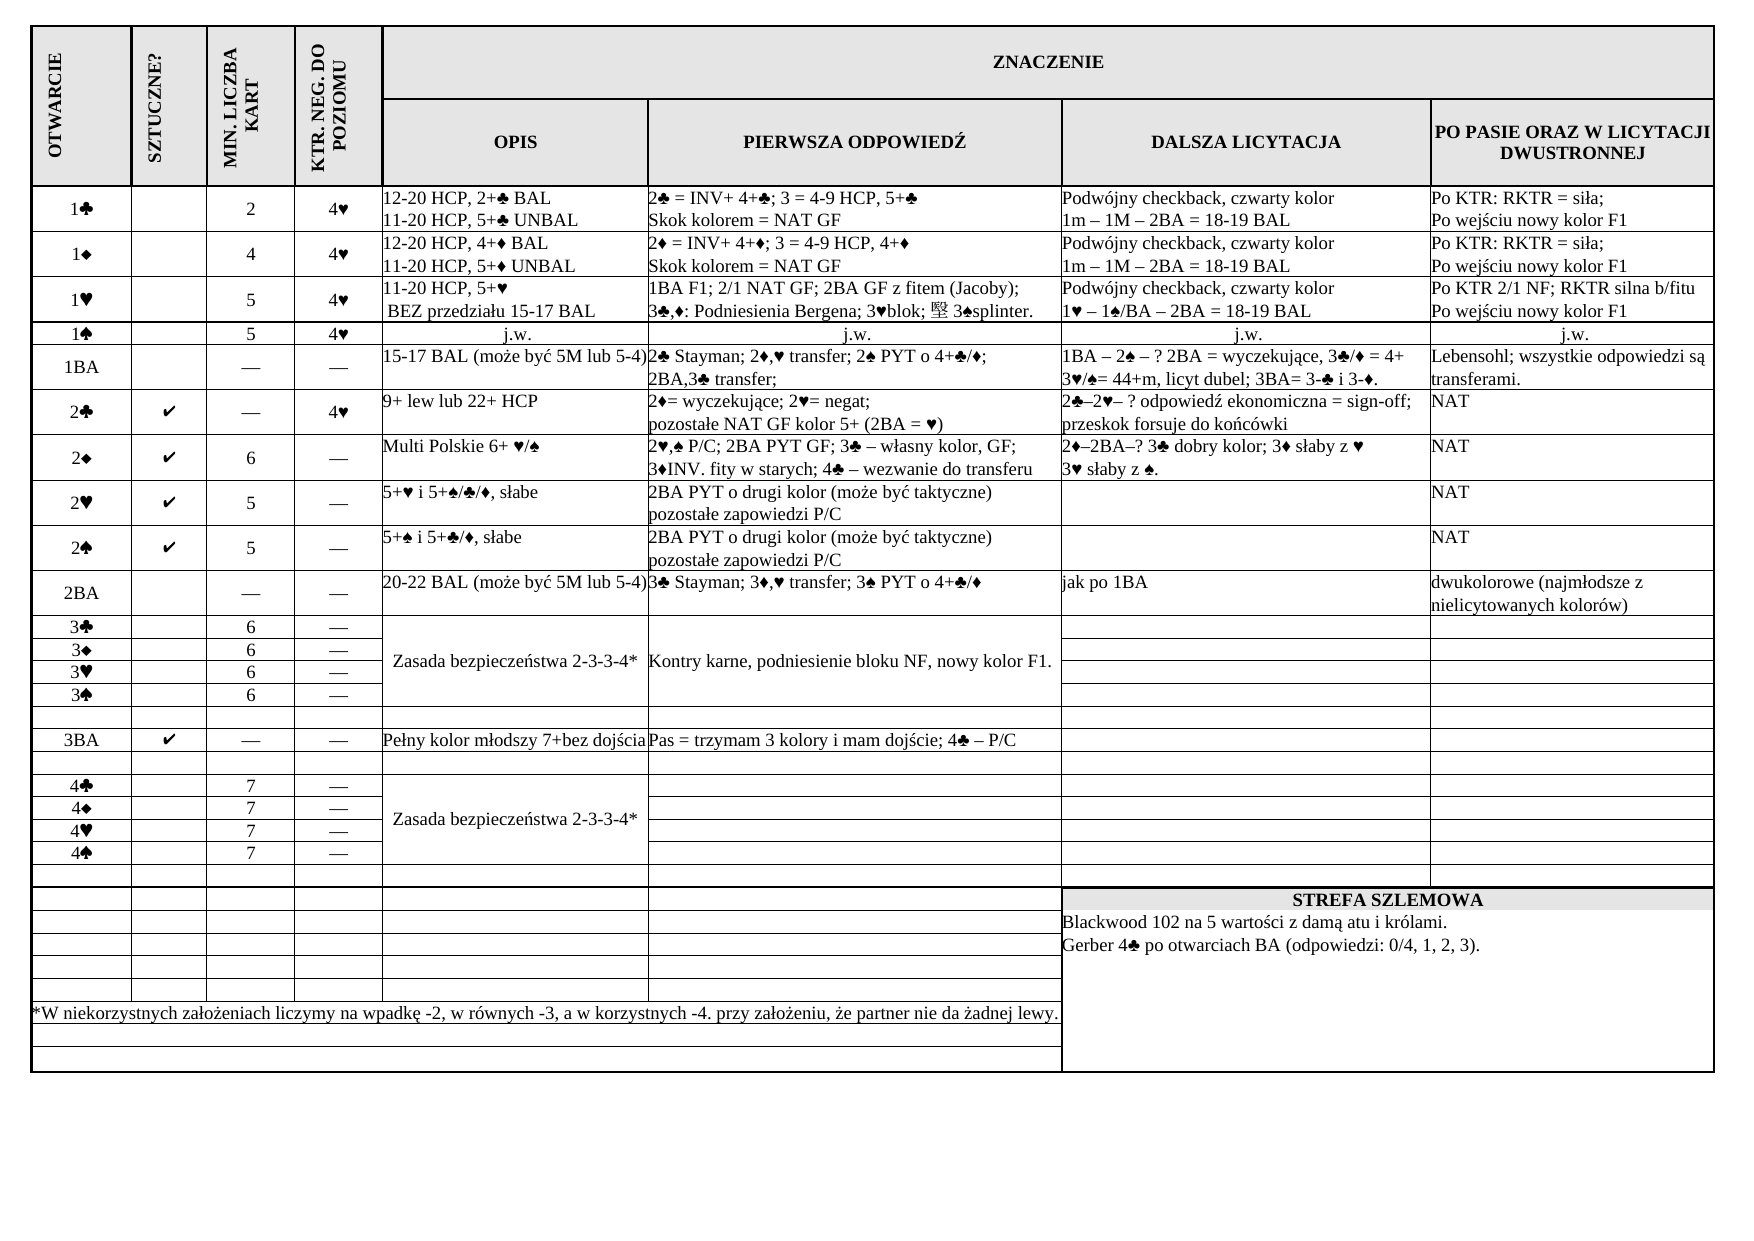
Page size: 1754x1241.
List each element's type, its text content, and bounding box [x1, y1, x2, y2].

table_cell przeskok forsuje do końcówki [1062, 412, 1430, 434]
table_cell — [295, 639, 382, 660]
table_cell 3 [33, 661, 131, 683]
table_cell [383, 502, 648, 525]
table_cell Skok kolorem = NAT GF [649, 208, 1061, 231]
table_cell — [295, 481, 382, 525]
table_cell *W niekorzystnych założeniach liczymy na wpadkę -2, w równych -3, a w korzystnych -4. przy założeniu, że partner nie da żadnej lewy. [33, 1002, 1061, 1023]
table_cell [132, 661, 206, 683]
table_cell [383, 865, 648, 886]
table_cell 7 [207, 797, 294, 819]
table_cell 4♥ [295, 390, 382, 434]
table_cell [132, 934, 206, 955]
table_cell — [207, 390, 294, 434]
table_cell j.w. [1062, 323, 1430, 344]
table_cell 4♥ [295, 323, 382, 344]
table_cell 4♥ [295, 187, 382, 231]
table_cell [132, 187, 206, 231]
table_cell [132, 979, 206, 1001]
table_cell [1062, 797, 1430, 819]
table_cell [649, 593, 1061, 615]
table_cell [383, 956, 648, 978]
table_cell [1062, 865, 1430, 886]
table_header KTR. NEG. DO POZIOMU [296, 27, 381, 185]
table_cell — [207, 571, 294, 615]
table_cell NAT [1431, 390, 1713, 412]
table_cell [649, 911, 1061, 933]
table_cell Pas = trzymam 3 kolory i mam dojście; 4♣ – P/C [649, 729, 1061, 751]
table_cell [1063, 1023, 1713, 1046]
table_cell 5 [207, 277, 294, 321]
table_cell [383, 707, 648, 728]
table_cell 2♦= wyczekujące; 2♥= negat; [649, 390, 1061, 412]
table_cell Skok kolorem = NAT GF [649, 254, 1061, 276]
table_cell 2BA PYT o drugi kolor (może być taktyczne) [649, 481, 1061, 502]
table_cell [1431, 752, 1713, 773]
table_cell [207, 934, 294, 955]
table_cell [295, 707, 382, 728]
table_cell [207, 707, 294, 728]
table_cell 2♣ Stayman; 2♦,♥ transfer; 2♠ PYT o 4+♣/♦; [649, 345, 1061, 367]
table_cell — [295, 571, 382, 615]
table_cell Podwójny checkback, czwarty kolor [1062, 277, 1430, 299]
table_cell 3♥/♠= 44+m, licyt dubel; 3BA= 3-♣ i 3-♦. [1062, 367, 1430, 389]
table_cell — [295, 820, 382, 841]
table_cell [295, 865, 382, 886]
table_cell 2 [207, 187, 294, 231]
table_cell BEZ przedziału 15-17 BAL [383, 299, 648, 321]
table_cell [132, 797, 206, 819]
table_cell j.w. [1431, 323, 1713, 344]
table_cell [1062, 526, 1430, 547]
table_cell 1♥ – 1♠/BA – 2BA = 18-19 BAL [1062, 299, 1430, 321]
table_cell [1431, 548, 1713, 570]
table_cell ✔ [132, 390, 206, 434]
table_cell 9+ lew lub 22+ HCP [383, 390, 648, 412]
table_cell 7 [207, 775, 294, 796]
table_cell 1 [33, 187, 131, 231]
table_cell 2 [33, 526, 131, 570]
table_cell 12-20 HCP, 4+♦ BAL [383, 232, 648, 253]
table_cell [649, 888, 1061, 910]
table_cell Zasada bezpieczeństwa 2-3-3-4* [383, 616, 648, 706]
table_cell [1062, 820, 1430, 841]
table_cell [207, 865, 294, 886]
table_cell [1431, 457, 1713, 479]
table_cell [1062, 842, 1430, 864]
table_cell j.w. [383, 323, 648, 344]
table_cell 20-22 BAL (może być 5M lub 5-4) [383, 571, 648, 593]
table_cell — [295, 526, 382, 570]
table_cell 3 [33, 616, 131, 638]
table_cell Po wejściu nowy kolor F1 [1431, 299, 1713, 321]
table_cell Po KTR: RKTR = siła; [1431, 232, 1713, 253]
table_cell [33, 1047, 1061, 1071]
table_cell 2BA,3♣ transfer; [649, 367, 1061, 389]
table_cell 1m – 1M – 2BA = 18-19 BAL [1062, 208, 1430, 231]
table_cell Zasada bezpieczeństwa 2-3-3-4* [383, 775, 648, 864]
table_cell Po wejściu nowy kolor F1 [1431, 208, 1713, 231]
table_cell 5 [207, 481, 294, 525]
table_cell PIERWSZA ODPOWIEDŹ [649, 100, 1061, 185]
table_cell 2 [33, 435, 131, 479]
table_cell [383, 979, 648, 1001]
table_cell [649, 707, 1061, 728]
table_cell [132, 639, 206, 660]
table_cell 2♦ = INV+ 4+♦; 3 = 4-9 HCP, 4+♦ [649, 232, 1061, 253]
table_cell [132, 616, 206, 638]
table_cell — [295, 775, 382, 796]
table_cell [1062, 707, 1430, 728]
table_cell Pełny kolor młodszy 7+bez dojścia [383, 729, 648, 751]
table_cell [1062, 481, 1430, 502]
table_cell Po KTR 2/1 NF; RKTR silna b/fitu [1431, 277, 1713, 299]
table_cell Lebensohl; wszystkie odpowiedzi są [1431, 345, 1713, 367]
table_cell 5+♥ i 5+♠/♣/♦, słabe [383, 481, 648, 502]
table_cell [132, 775, 206, 796]
table_cell [33, 956, 131, 978]
table_cell — [295, 842, 382, 864]
table_cell Blackwood 102 na 5 wartości z damą atu i królami. [1063, 910, 1713, 933]
table_cell 4 [33, 797, 131, 819]
table_cell [1062, 616, 1430, 638]
table_cell 4♥ [295, 232, 382, 276]
table_cell 15-17 BAL (może być 5M lub 5-4) [383, 345, 648, 367]
table_cell [207, 979, 294, 1001]
table_cell [1062, 639, 1430, 660]
table_cell [1431, 661, 1713, 683]
table_cell [33, 911, 131, 933]
table_cell [132, 911, 206, 933]
table_cell [383, 457, 648, 479]
table_cell 2♣ = INV+ 4+♣; 3 = 4-9 HCP, 5+♣ [649, 187, 1061, 208]
table_cell [649, 797, 1061, 819]
table_cell [649, 752, 1061, 773]
table_cell [1062, 502, 1430, 525]
table_cell [132, 842, 206, 864]
table_cell 12-20 HCP, 2+♣ BAL [383, 187, 648, 208]
table_cell [1431, 502, 1713, 525]
table_cell ✔ [132, 526, 206, 570]
table_cell [207, 888, 294, 910]
table_cell [649, 820, 1061, 841]
table_cell OPIS [384, 100, 647, 185]
table_cell [295, 911, 382, 933]
table_cell [649, 775, 1061, 796]
table_cell [383, 934, 648, 955]
table_cell [1431, 797, 1713, 819]
table_cell [132, 345, 206, 389]
table_header MIN. LICZBA KART [208, 27, 294, 185]
table_cell 1 [33, 323, 131, 344]
table_cell 11-20 HCP, 5+♥ [383, 277, 648, 299]
table_cell 6 [207, 435, 294, 479]
table_cell [207, 911, 294, 933]
table_cell dwukolorowe (najmłodsze z [1431, 571, 1713, 593]
table_cell [207, 752, 294, 773]
table_cell [1062, 775, 1430, 796]
table_cell [1431, 684, 1713, 706]
table_cell 1 [33, 277, 131, 321]
table_cell [132, 820, 206, 841]
table_cell jak po 1BA [1062, 571, 1430, 593]
table_cell 7 [207, 820, 294, 841]
table_header SZTUCZNE? [133, 27, 206, 185]
table_cell [132, 888, 206, 910]
table_cell Kontry karne, podniesienie bloku NF, nowy kolor F1. [649, 616, 1061, 706]
table_cell [383, 367, 648, 389]
table_header ZNACZENIE [384, 27, 1713, 98]
table_cell [383, 412, 648, 434]
table_cell Gerber 4♣ po otwarciach BA (odpowiedzi: 0/4, 1, 2, 3). [1063, 933, 1713, 955]
table_cell [1431, 820, 1713, 841]
table_cell NAT [1431, 435, 1713, 457]
table_cell pozostałe zapowiedzi P/C [649, 548, 1061, 570]
table_cell 1 [33, 232, 131, 276]
table_cell 5 [207, 526, 294, 570]
table_cell [383, 911, 648, 933]
table_cell 7 [207, 842, 294, 864]
table_cell 1BA F1; 2/1 NAT GF; 2BA GF z fitem (Jacoby); [649, 277, 1061, 299]
table_cell — [295, 435, 382, 479]
table_cell 2♥,♠ P/C; 2BA PYT GF; 3♣ – własny kolor, GF; [649, 435, 1061, 457]
table_cell [33, 888, 131, 910]
table_cell — [207, 345, 294, 389]
table_cell 4 [33, 842, 131, 864]
table_cell [295, 934, 382, 955]
table_cell [383, 752, 648, 773]
table_header OTWARCIE [33, 27, 130, 185]
table_cell [33, 752, 131, 773]
table_cell [649, 865, 1061, 886]
table_cell — [295, 729, 382, 751]
table_cell [33, 707, 131, 728]
table_cell 6 [207, 639, 294, 660]
table_cell ✔ [132, 435, 206, 479]
table_cell 11-20 HCP, 5+♦ UNBAL [383, 254, 648, 276]
table_cell 2BA [33, 571, 131, 615]
table_cell 11-20 HCP, 5+♣ UNBAL [383, 208, 648, 231]
table_cell DALSZA LICYTACJA [1063, 100, 1430, 185]
table_cell [649, 842, 1061, 864]
table_cell STREFA SZLEMOWA [1063, 889, 1713, 910]
table_cell 1BA – 2♠ – ? 2BA = wyczekujące, 3♣/♦ = 4+ [1062, 345, 1430, 367]
table_cell — [207, 729, 294, 751]
table_cell [132, 956, 206, 978]
table_cell [132, 684, 206, 706]
table_cell [132, 707, 206, 728]
table_cell 1m – 1M – 2BA = 18-19 BAL [1062, 254, 1430, 276]
table_cell [649, 956, 1061, 978]
table_cell [295, 979, 382, 1001]
table_cell — [295, 661, 382, 683]
table_cell NAT [1431, 481, 1713, 502]
table_cell [1063, 978, 1713, 1001]
table_cell [1062, 684, 1430, 706]
table_cell 5 [207, 323, 294, 344]
table_cell 6 [207, 684, 294, 706]
table_cell 3♥ słaby z ♠. [1062, 457, 1430, 479]
table_cell nielicytowanych kolorów) [1431, 593, 1713, 615]
table_cell Po wejściu nowy kolor F1 [1431, 254, 1713, 276]
table_cell [295, 956, 382, 978]
table_cell 1BA [33, 345, 131, 389]
table_cell 2 [33, 390, 131, 434]
table_cell Multi Polskie 6+ ♥/♠ [383, 435, 648, 457]
table_cell [132, 232, 206, 276]
table_cell ✔ [132, 729, 206, 751]
table_cell [132, 323, 206, 344]
table_cell PO PASIE ORAZ W LICYTACJI DWUSTRONNEJ [1432, 100, 1713, 185]
table_cell 3♣ Stayman; 3♦,♥ transfer; 3♠ PYT o 4+♣/♦ [649, 571, 1061, 593]
table_cell [1431, 616, 1713, 638]
table_cell [1431, 729, 1713, 751]
table_cell 3 [33, 639, 131, 660]
table_cell [132, 752, 206, 773]
table_cell 5+♠ i 5+♣/♦, słabe [383, 526, 648, 547]
table_cell [33, 979, 131, 1001]
table_cell [1431, 775, 1713, 796]
table_cell j.w. [649, 323, 1061, 344]
table_cell [1062, 593, 1430, 615]
table_cell 3 [33, 684, 131, 706]
table_cell Podwójny checkback, czwarty kolor [1062, 187, 1430, 208]
table_cell [383, 888, 648, 910]
table_cell [649, 934, 1061, 955]
table_cell 2♦–2BA–? 3♣ dobry kolor; 3♦ słaby z ♥ [1062, 435, 1430, 457]
table_cell [295, 752, 382, 773]
table_cell pozostałe zapowiedzi P/C [649, 502, 1061, 525]
table_cell [1063, 955, 1713, 978]
table_cell [383, 548, 648, 570]
table_cell 2 [33, 481, 131, 525]
table_cell [132, 277, 206, 321]
table_cell [33, 865, 131, 886]
table_cell 4 [33, 775, 131, 796]
table_cell transferami. [1431, 367, 1713, 389]
table_cell [1063, 1046, 1713, 1071]
table_cell [1431, 412, 1713, 434]
table_cell 6 [207, 616, 294, 638]
table_cell pozostałe NAT GF kolor 5+ (2BA = ♥) [649, 412, 1061, 434]
table_cell [1062, 729, 1430, 751]
table_cell [1062, 548, 1430, 570]
table_cell [207, 956, 294, 978]
table_cell [33, 1024, 1061, 1046]
table_cell [132, 865, 206, 886]
table_cell NAT [1431, 526, 1713, 547]
table_cell 3♣,♦: Podniesienia Bergena; 3♥blok; 㙠3♠splinter. [649, 299, 1061, 321]
table_cell 3BA [33, 729, 131, 751]
table_cell 6 [207, 661, 294, 683]
table_cell [1063, 1001, 1713, 1023]
table_cell [1062, 661, 1430, 683]
table_cell 4 [207, 232, 294, 276]
table_cell [1062, 752, 1430, 773]
table_cell Podwójny checkback, czwarty kolor [1062, 232, 1430, 253]
table_cell [295, 888, 382, 910]
table_cell [1431, 639, 1713, 660]
table_cell 2BA PYT o drugi kolor (może być taktyczne) [649, 526, 1061, 547]
table_cell [649, 979, 1061, 1001]
table_cell [383, 593, 648, 615]
table_cell 4 [33, 820, 131, 841]
table_cell — [295, 616, 382, 638]
table_cell — [295, 345, 382, 389]
table_cell Po KTR: RKTR = siła; [1431, 187, 1713, 208]
table_cell [1431, 865, 1713, 886]
table_cell [1431, 707, 1713, 728]
table_cell 2♣–2♥– ? odpowiedź ekonomiczna = sign-off; [1062, 390, 1430, 412]
table_cell 3♦INV. fity w starych; 4♣ – wezwanie do transferu [649, 457, 1061, 479]
table_cell 4♥ [295, 277, 382, 321]
table_cell ✔ [132, 481, 206, 525]
table_cell — [295, 684, 382, 706]
table_cell [132, 571, 206, 615]
table_cell — [295, 797, 382, 819]
table_cell [1431, 842, 1713, 864]
table_cell [33, 934, 131, 955]
